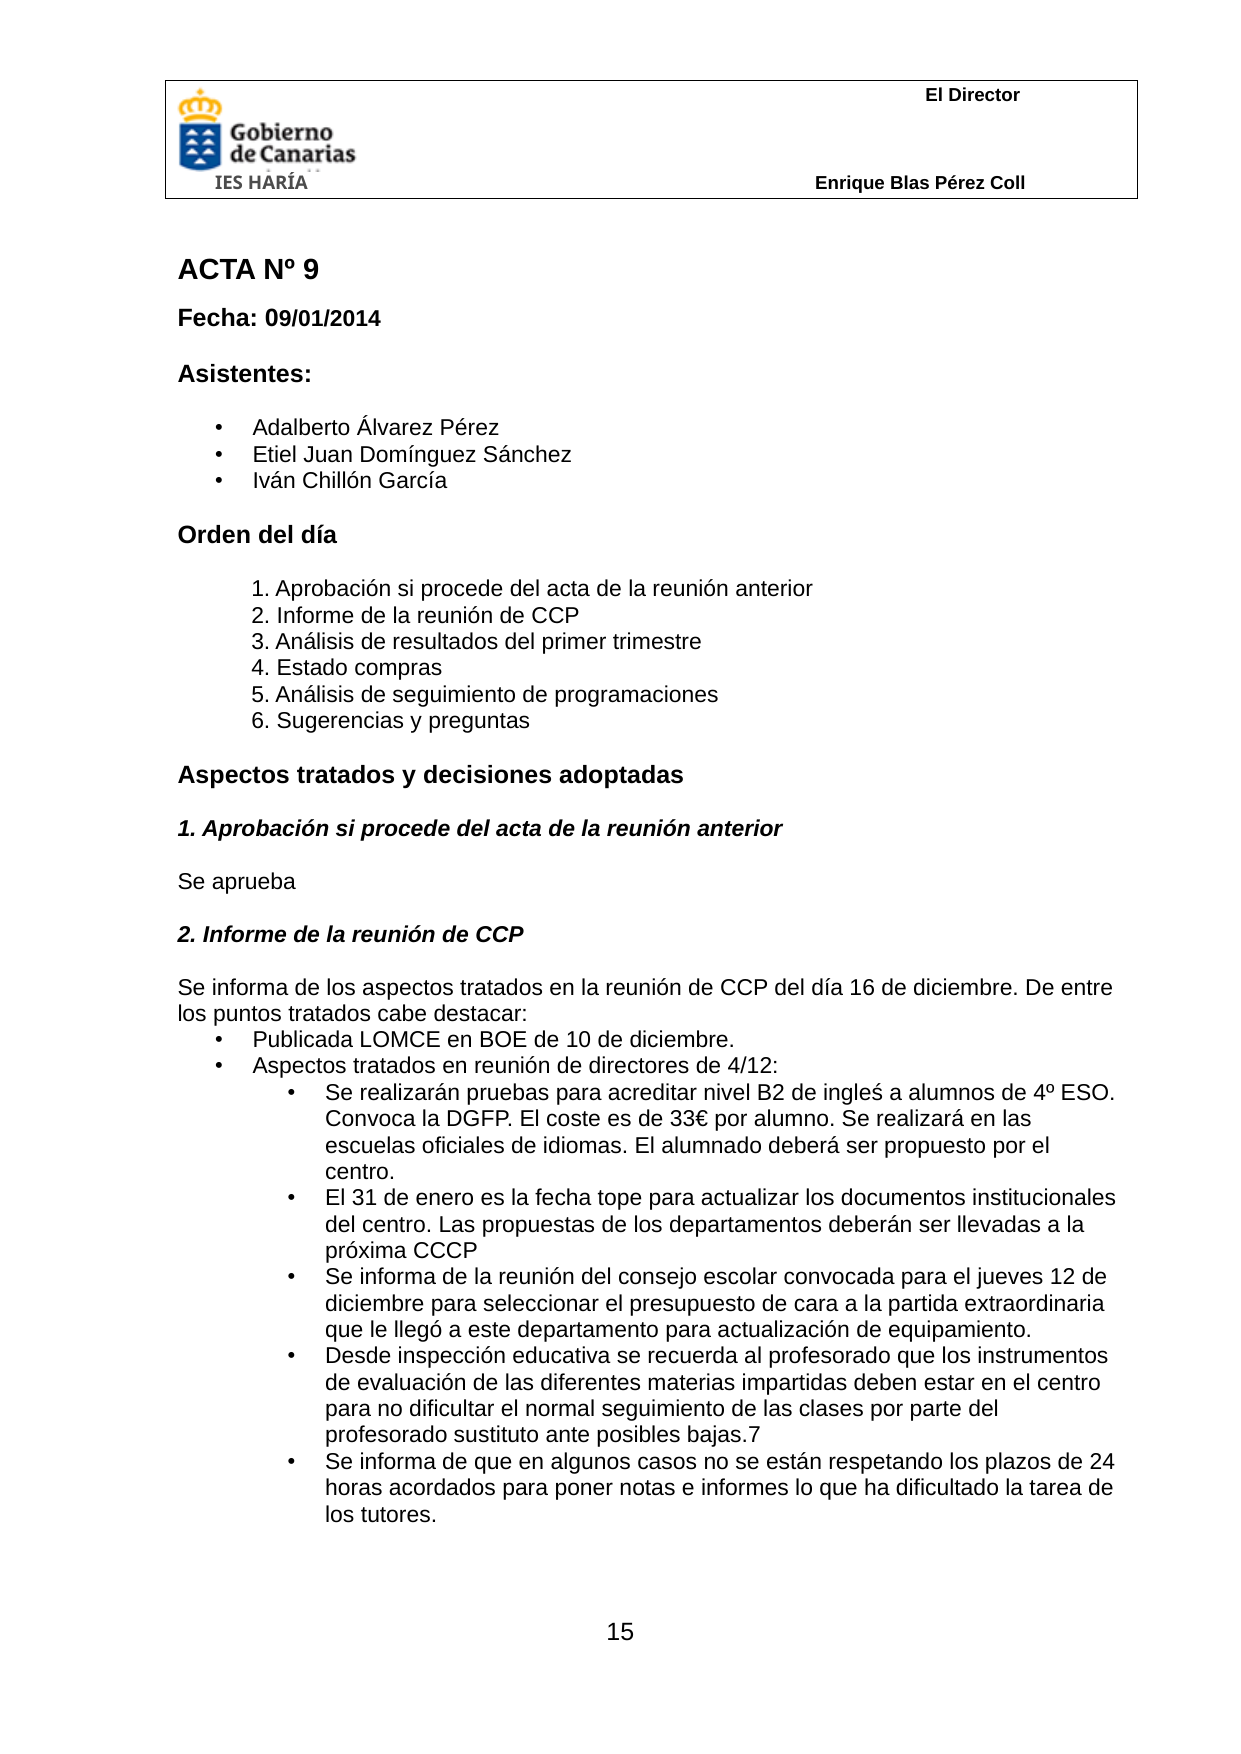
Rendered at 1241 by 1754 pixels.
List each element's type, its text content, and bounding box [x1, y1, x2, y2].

text 4. Estado compras [251, 654, 1122, 681]
subtitle ACTA Nº 9 [177, 252, 1122, 285]
subtitle 2. Informe de la reunión de CCP [177, 921, 1122, 947]
list Se informa de que en algunos casos no se están respetando los plazos de 24 horas acordados para poner notas e informes lo que ha dificultado la tarea de los tutores. [287, 1448, 1122, 1527]
text 3. Análisis de resultados del primer trimestre [251, 628, 1122, 654]
list Adalberto Álvarez Pérez [215, 414, 1122, 441]
text 5. Análisis de seguimiento de programaciones [251, 681, 1122, 707]
subtitle Asistentes: [177, 358, 1122, 387]
text 2. Informe de la reunión de CCP [251, 602, 1122, 628]
subtitle 1. Aprobación si procede del acta de la reunión anterior [177, 815, 1122, 842]
text 1. Aprobación si procede del acta de la reunión anterior [251, 575, 1122, 602]
text Se aprueba [177, 868, 1122, 894]
text 6. Sugerencias y preguntas [251, 707, 1122, 733]
list Aspectos tratados en reunión de directores de 4/12: [215, 1052, 1122, 1079]
list Iván Chillón García [215, 467, 1122, 493]
list Publicada LOMCE en BOE de 10 de diciembre. [215, 1026, 1122, 1052]
picture [173, 85, 359, 172]
subtitle Orden del día [177, 519, 1122, 548]
list Desde inspección educativa se recuerda al profesorado que los instrumentos de evaluación de las diferentes materias impartidas deben estar en el centro para no dificultar el normal seguimiento de las clases por parte del profesorado sustituto ante posibles bajas.7 [287, 1342, 1122, 1448]
subtitle Fecha: 09/01/2014 [177, 303, 1122, 332]
list Se informa de la reunión del consejo escolar convocada para el jueves 12 de diciembre para seleccionar el presupuesto de cara a la partida extraordinaria que le llegó a este departamento para actualización de equipamiento. [287, 1263, 1122, 1342]
list El 31 de enero es la fecha tope para actualizar los documentos institucionales del centro. Las propuestas de los departamentos deberán ser llevadas a la próxima CCCP [287, 1184, 1122, 1263]
list Se realizarán pruebas para acreditar nivel B2 de ingleś a alumnos de 4º ESO. Convoca la DGFP. El coste es de 33€ por alumno. Se realizará en las escuelas oficiales de idiomas. El alumnado deberá ser propuesto por el centro. [287, 1079, 1122, 1184]
subtitle Aspectos tratados y decisiones adoptadas [177, 760, 1122, 788]
list Etiel Juan Domínguez Sánchez [215, 441, 1122, 467]
text Se informa de los aspectos tratados en la reunión de CCP del día 16 de diciembre. De entre los puntos tratados cabe destacar: [177, 973, 1122, 1026]
